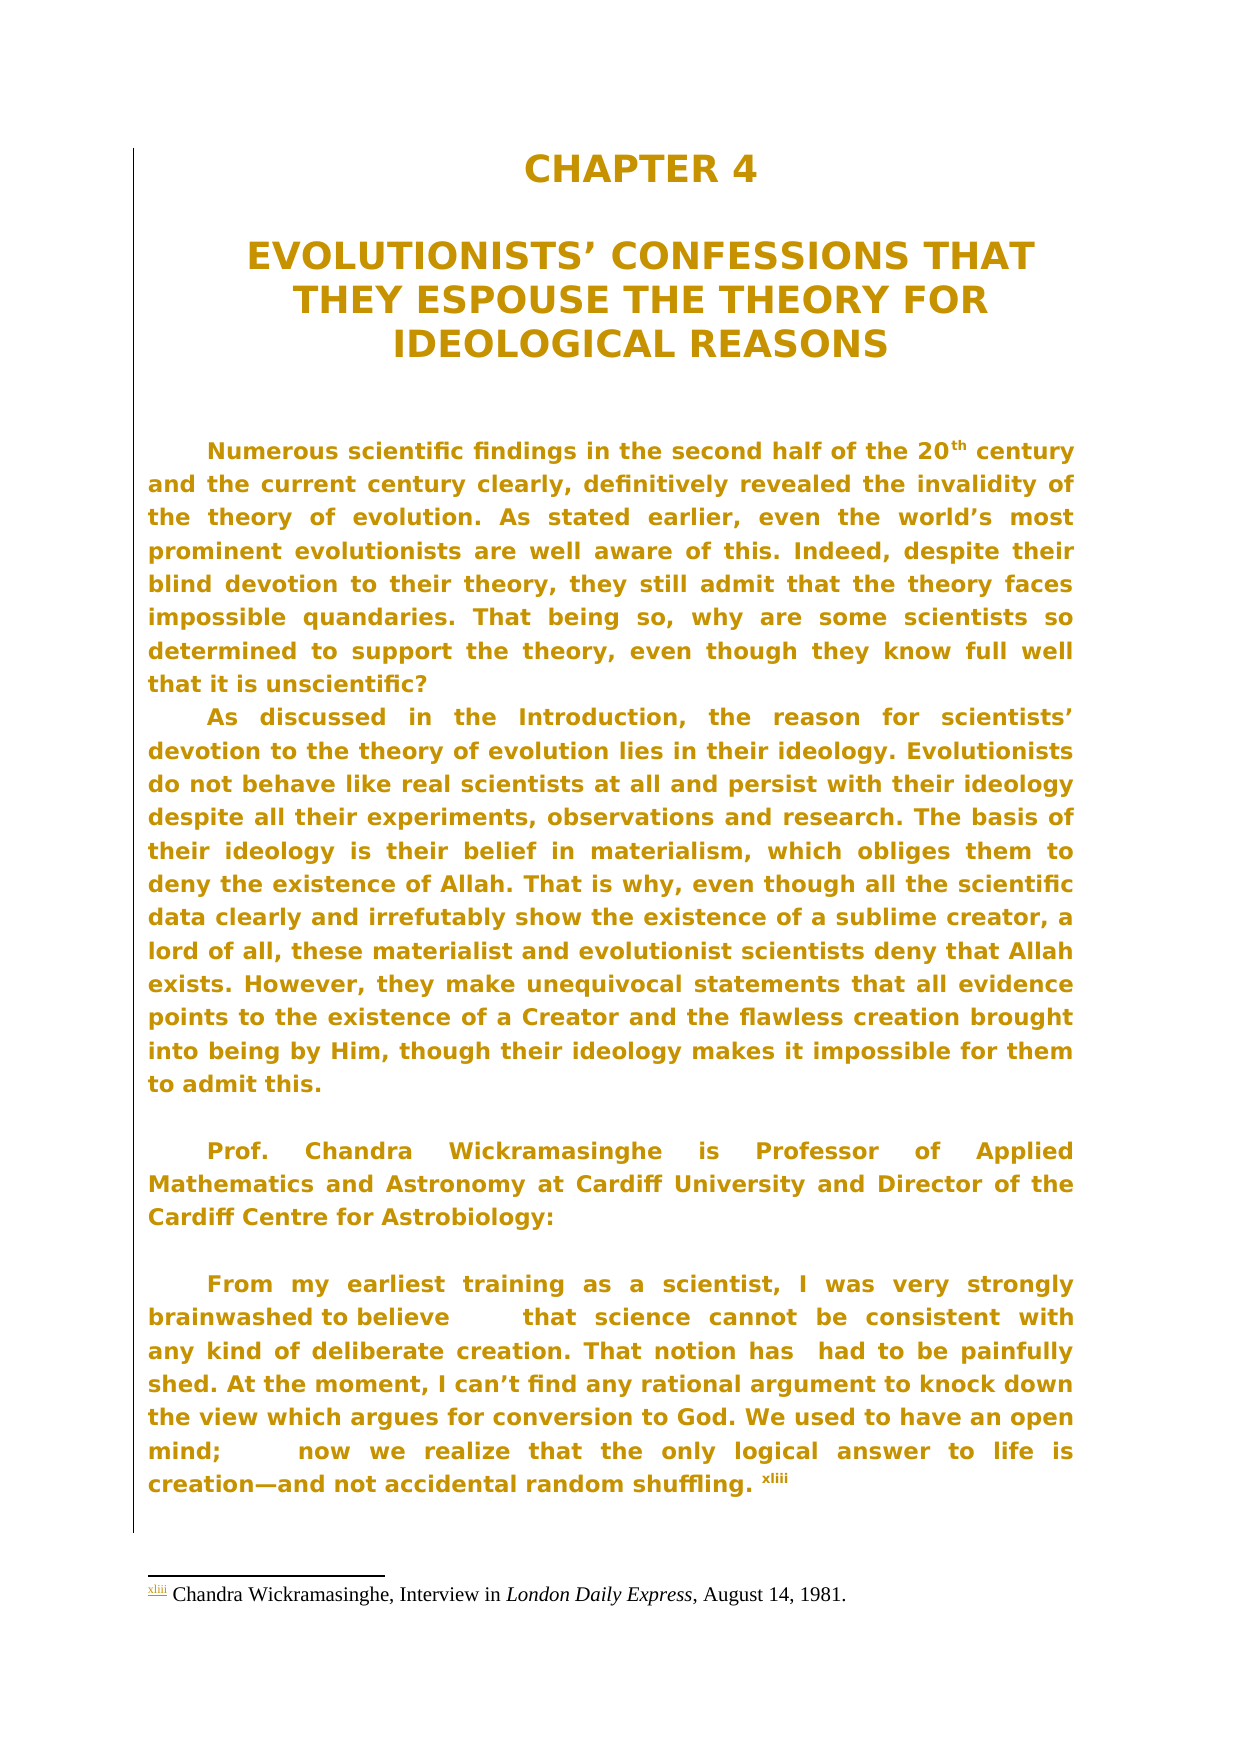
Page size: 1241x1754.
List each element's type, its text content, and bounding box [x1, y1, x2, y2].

text As discussed in the Introduction, the reason for scientists’ devotion to the theory of evolution lies in their ideology. Evolutionists do not behave like real scientists at all and persist with their ideology despite all their experiments, observations and research. The basis of their ideology is their belief in materialism, which obliges them to deny the existence of Allah. That is why, even though all the scientific data clearly and irrefutably show the existence of a sublime creator, a lord of all, these materialist and evolutionist scientists deny that Allah exists. However, they make unequivocal statements that all evidence points to the existence of a Creator and the flawless creation brought into being by Him, though their ideology makes it impossible for them to admit this. [148, 699, 1075, 1099]
text From my earliest training as a scientist, I was very strongly brainwashed to believe that science cannot be consistent with any kind of deliberate creation. That notion has had to be painfully shed. At the moment, I can’t find any rational argument to knock down the view which argues for conversion to God. We used to have an open mind; now we realize that the only logical answer to life is creation—and not accidental random shuffling. [148, 1266, 1075, 1499]
text Prof. Chandra Wickramasinghe is Professor of Applied Mathematics and Astronomy at Cardiff University and Director of the Cardiff Centre for Astrobiology: [148, 1132, 1075, 1232]
text THEY ESPOUSE THE THEORY FOR IDEOLOGICAL REASONS [207, 278, 1075, 366]
text Chandra Wickramasinghe, Interview in London Daily Express, August 14, 1981. [148, 1582, 1093, 1606]
text Numerous scientific findings in the second half of the 20th century and the current century clearly, definitively revealed the invalidity of the theory of evolution. As stated earlier, even the world’s most prominent evolutionists are well aware of this. Indeed, despite their blind devotion to their theory, they still admit that the theory faces impossible quandaries. That being so, why are some scientists so determined to support the theory, even though they know full well that it is unscientific? [148, 432, 1075, 699]
text CHAPTER 4 [148, 148, 1075, 191]
text EVOLUTIONISTS’ CONFESSIONS THAT [207, 235, 1075, 278]
